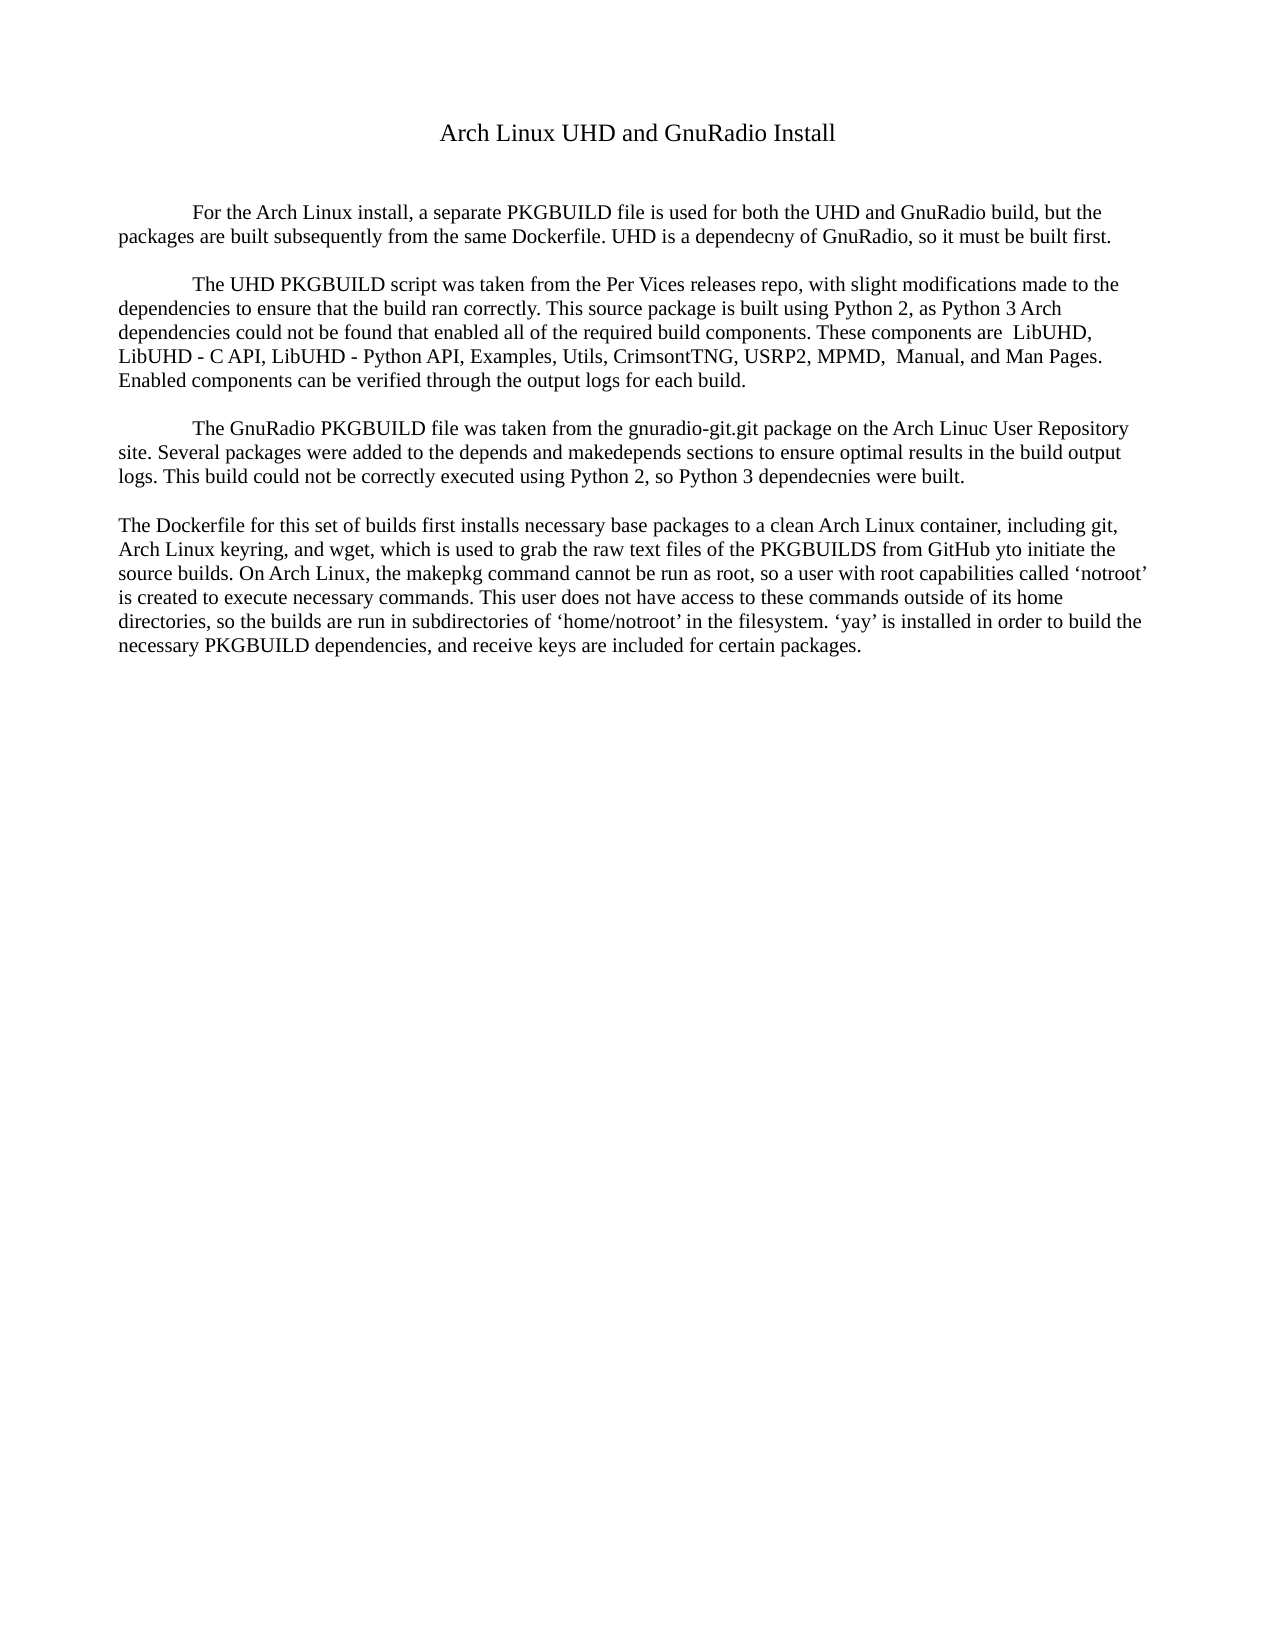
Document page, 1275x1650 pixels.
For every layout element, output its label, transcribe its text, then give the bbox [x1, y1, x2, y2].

text The Dockerfile for this set of builds first installs necessary base packages to a clean Arch Linux container, including git, Arch Linux keyring, and wget, which is used to grab the raw text files of the PKGBUILDS from GitHub yto initiate the source builds. On Arch Linux, the makepkg command cannot be run as root, so a user with root capabilities called ‘notroot’ is created to execute necessary commands. This user does not have access to these commands outside of its home directories, so the builds are run in subdirectories of ‘home/notroot’ in the filesystem. ‘yay’ is installed in order to build the necessary PKGBUILD dependencies, and receive keys are included for certain packages. [118, 512, 1157, 657]
text The GnuRadio PKGBUILD file was taken from the gnuradio-git.git package on the Arch Linuc User Repository site. Several packages were added to the depends and makedepends sections to ensure optimal results in the build output logs. This build could not be correctly executed using Python 2, so Python 3 dependecnies were built. [118, 416, 1157, 488]
text For the Arch Linux install, a separate PKGBUILD file is used for both the UHD and GnuRadio build, but the packages are built subsequently from the same Dockerfile. UHD is a dependecny of GnuRadio, so it must be built first. [118, 200, 1157, 248]
text The UHD PKGBUILD script was taken from the Per Vices releases repo, with slight modifications made to the dependencies to ensure that the build ran correctly. This source package is built using Python 2, as Python 3 Arch dependencies could not be found that enabled all of the required build components. These components are LibUHD, LibUHD - C API, LibUHD - Python API, Examples, Utils, CrimsontTNG, USRP2, MPMD, Manual, and Man Pages. Enabled components can be verified through the output logs for each build. [118, 272, 1157, 392]
text Arch Linux UHD and GnuRadio Install [118, 118, 1157, 147]
